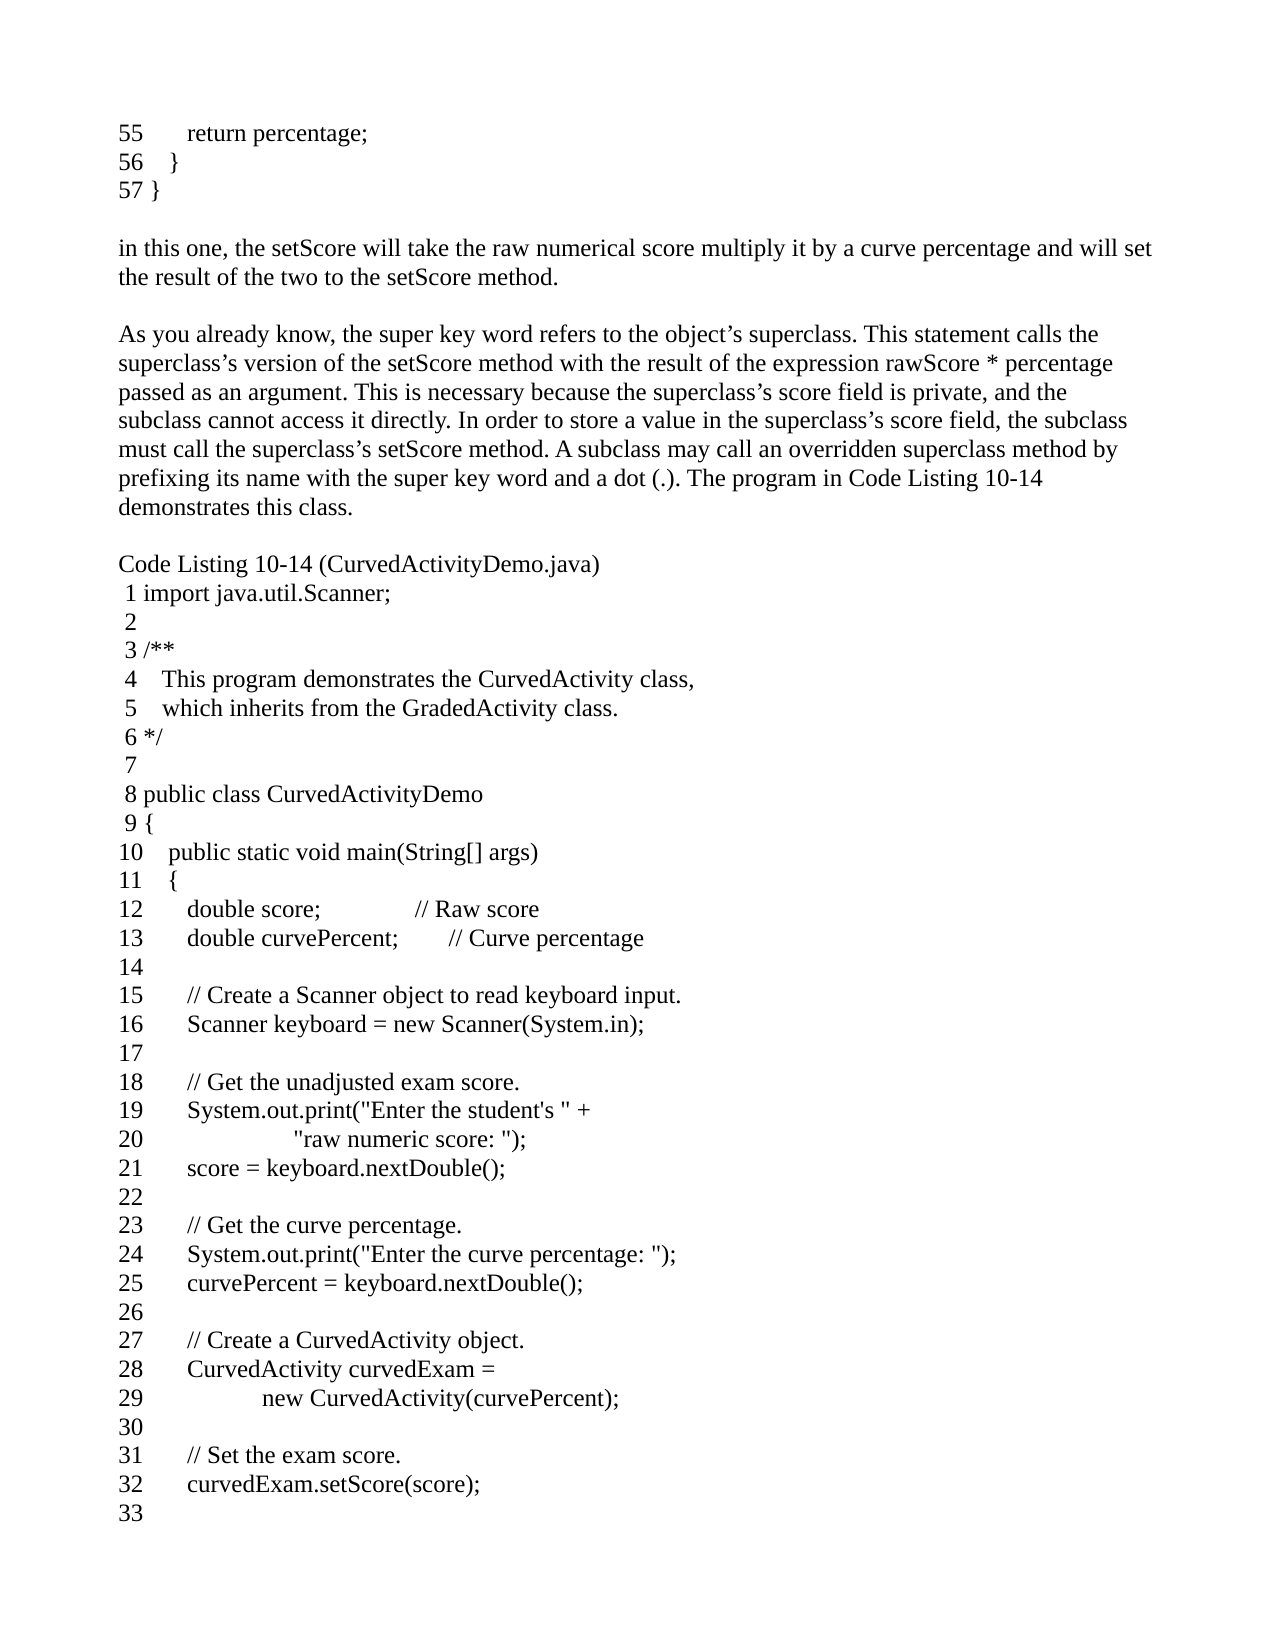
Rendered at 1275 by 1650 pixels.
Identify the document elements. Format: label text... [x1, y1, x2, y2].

text 18 // Get the unadjusted exam score. [118, 1067, 1157, 1096]
text in this one, the setScore will take the raw numerical score multiply it by a curve percentage and will set the result of the two to the setScore method. [118, 233, 1157, 291]
text 14 [118, 952, 1157, 981]
text 12 double score; // Raw score [118, 894, 1157, 923]
text 23 // Get the curve percentage. [118, 1211, 1157, 1239]
text 5 which inherits from the GradedActivity class. [118, 693, 1157, 722]
text 33 [118, 1498, 1157, 1527]
text 16 Scanner keyboard = new Scanner(System.in); [118, 1009, 1157, 1038]
text As you already know, the super key word refers to the object’s superclass. This statement calls the superclass’s version of the setScore method with the result of the expression rawScore * percentage passed as an argument. This is necessary because the superclass’s score field is private, and the subclass cannot access it directly. In order to store a value in the superclass’s score field, the subclass must call the superclass’s setScore method. A subclass may call an overridden superclass method by prefixing its name with the super key word and a dot (.). The program in Code Listing 10-14 demonstrates this class. [118, 319, 1157, 521]
text 31 // Set the exam score. [118, 1441, 1157, 1469]
text Code Listing 10-14 (CurvedActivityDemo.java) [118, 549, 1157, 578]
text 32 curvedExam.setScore(score); [118, 1469, 1157, 1498]
text 7 [118, 751, 1157, 779]
text 26 [118, 1297, 1157, 1326]
text 30 [118, 1412, 1157, 1441]
text 20 "raw numeric score: "); [118, 1124, 1157, 1153]
text 11 { [118, 866, 1157, 894]
text 21 score = keyboard.nextDouble(); [118, 1153, 1157, 1182]
text 2 [118, 607, 1157, 636]
text 6 */ [118, 722, 1157, 751]
text 10 public static void main(String[] args) [118, 837, 1157, 866]
text 25 curvePercent = keyboard.nextDouble(); [118, 1268, 1157, 1297]
text 9 { [118, 808, 1157, 837]
text 24 System.out.print("Enter the curve percentage: "); [118, 1239, 1157, 1268]
text 55 return percentage; [118, 118, 1157, 147]
text 13 double curvePercent; // Curve percentage [118, 923, 1157, 952]
text 3 /** [118, 636, 1157, 664]
text 19 System.out.print("Enter the student's " + [118, 1096, 1157, 1124]
text 57 } [118, 176, 1157, 204]
text 1 import java.util.Scanner; [118, 578, 1157, 607]
text 29 new CurvedActivity(curvePercent); [118, 1383, 1157, 1412]
text 8 public class CurvedActivityDemo [118, 779, 1157, 808]
text 27 // Create a CurvedActivity object. [118, 1326, 1157, 1354]
text 28 CurvedActivity curvedExam = [118, 1354, 1157, 1383]
text 56 } [118, 147, 1157, 176]
text 22 [118, 1182, 1157, 1211]
text 17 [118, 1038, 1157, 1067]
text 15 // Create a Scanner object to read keyboard input. [118, 981, 1157, 1009]
text 4 This program demonstrates the CurvedActivity class, [118, 664, 1157, 693]
